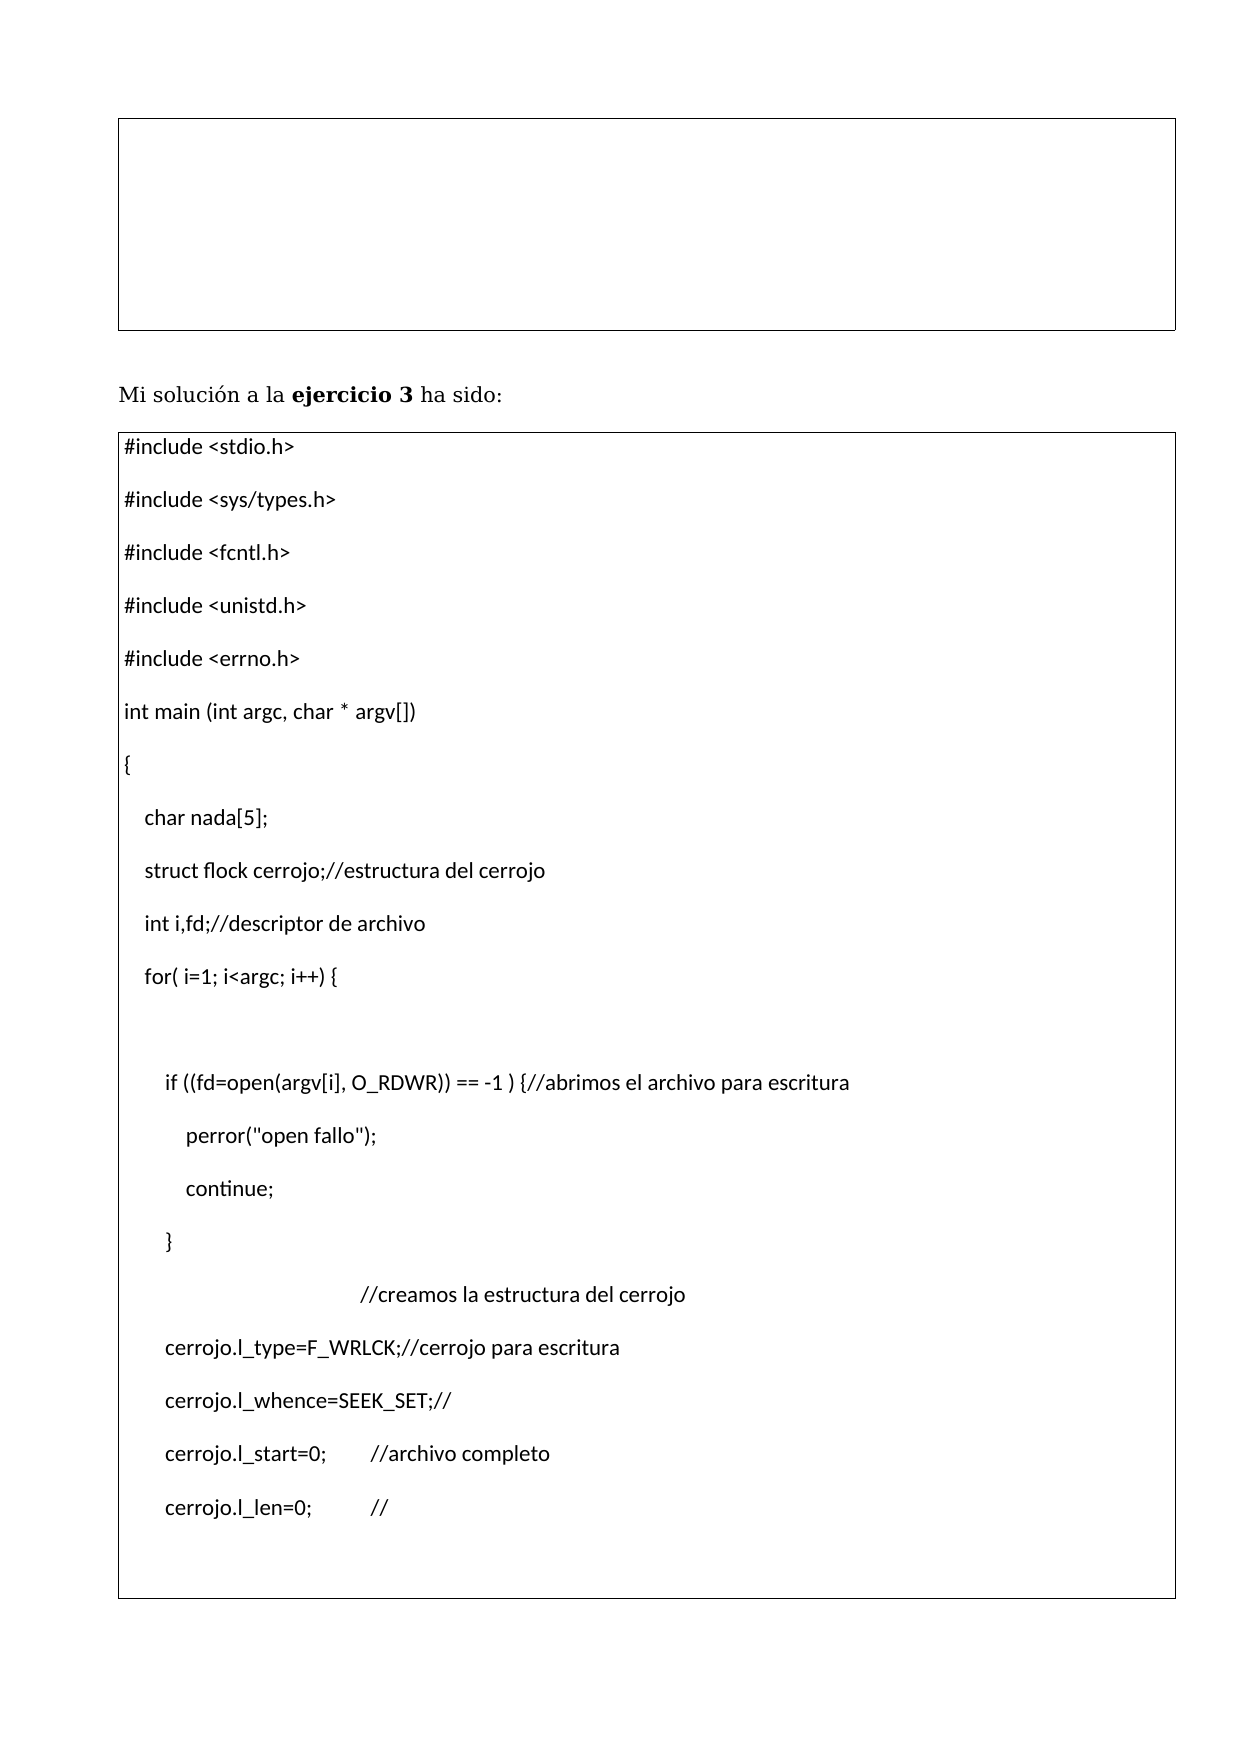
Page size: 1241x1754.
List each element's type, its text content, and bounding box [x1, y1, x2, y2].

table_header [119, 119, 1175, 330]
table_header #include <stdio.h> #include <sys/types.h> #include <fcntl.h> #include <unistd.h> #include <errno.h> int main (int argc, char * argv[]) { char nada[5]; struct flock cerrojo;//estructura del cerrojo int i,fd;//descriptor de archivo for( i=1; i<argc; i++) { if ((fd=open(argv[i], O_RDWR)) == -1 ) {//abrimos el archivo para escritura perror("open fallo"); continue; } //creamos la estructura del cerrojo cerrojo.l_type=F_WRLCK;//cerrojo para escritura cerrojo.l_whence=SEEK_SET;// cerrojo.l_start=0; //archivo completo cerrojo.l_len=0; // [119, 433, 1175, 1598]
text Mi solución a la ejercicio 3 ha sido: [118, 383, 1122, 408]
